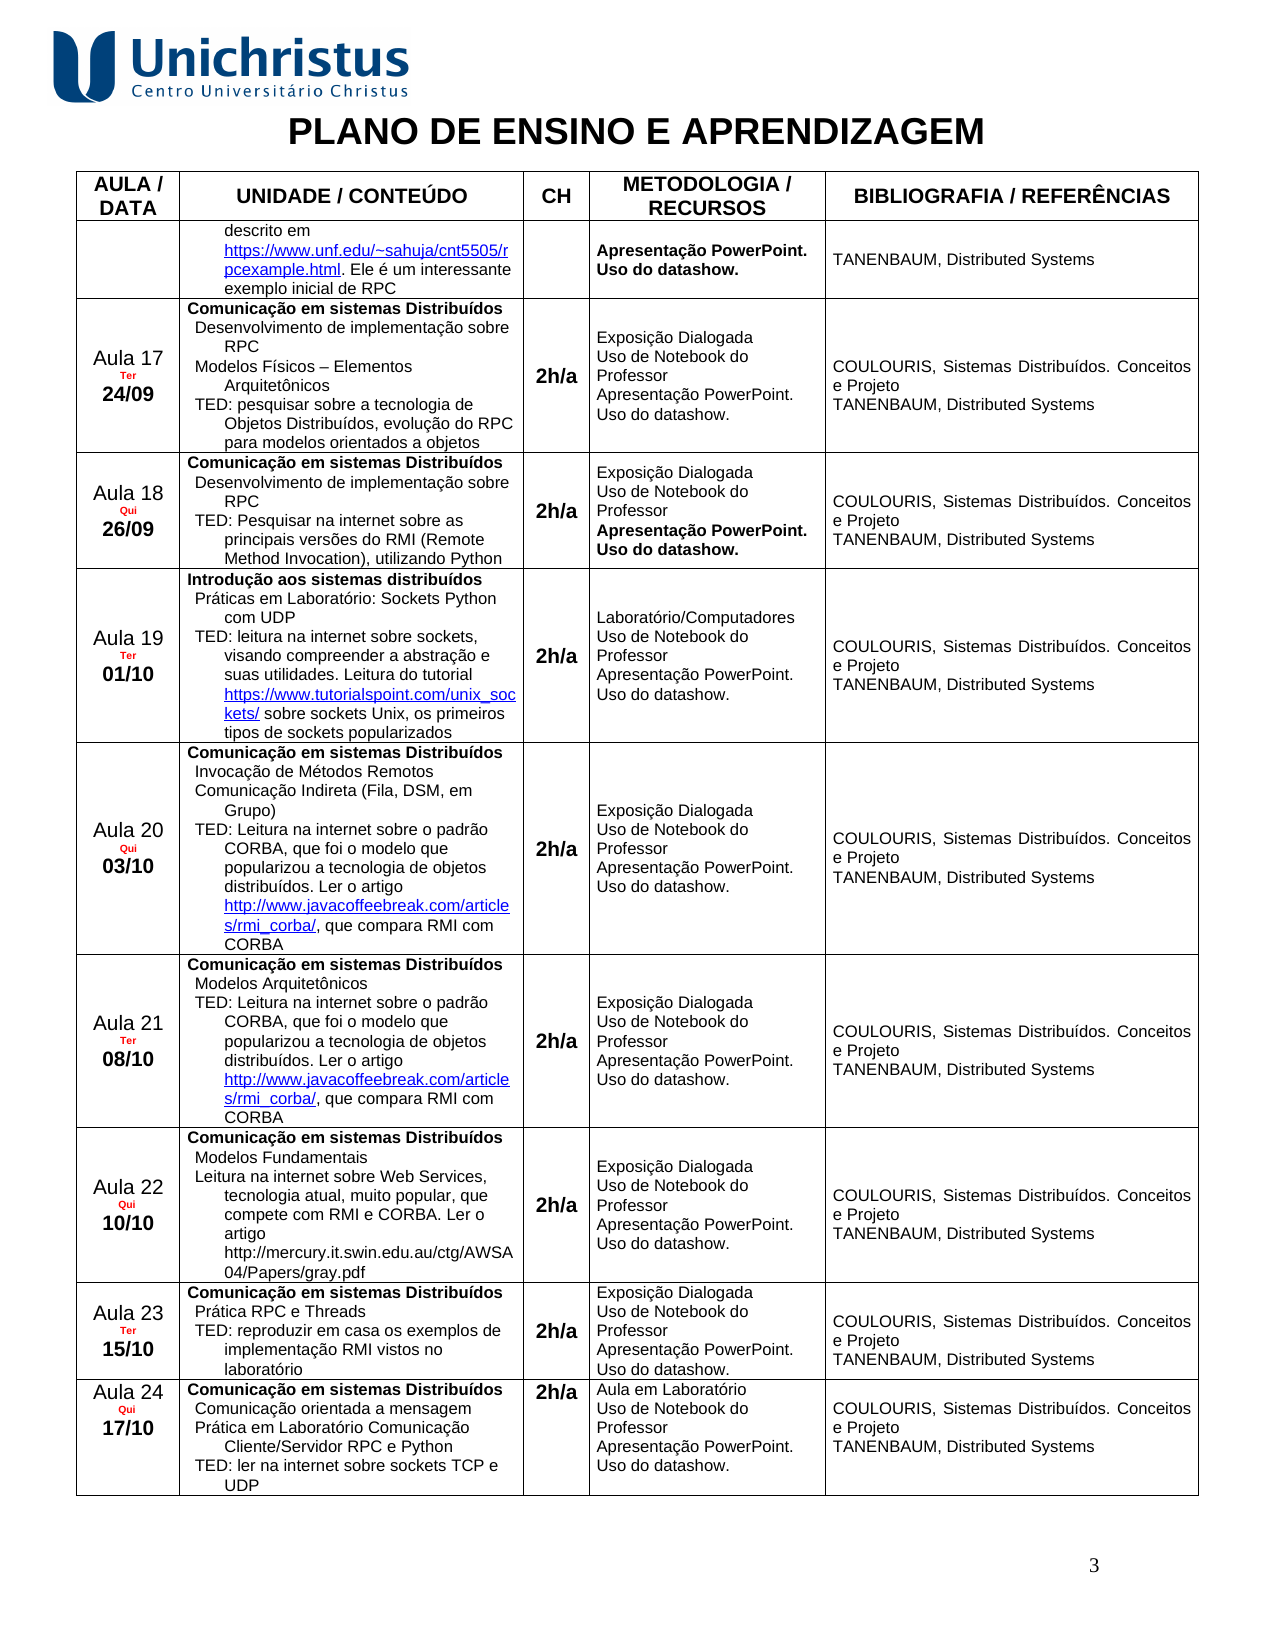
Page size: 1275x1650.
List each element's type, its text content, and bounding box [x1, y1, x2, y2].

table_cell Exposição Dialogada Uso de Notebook do Professor Apresentação PowerPoint. Uso do datashow. [590, 453, 825, 568]
table_cell 2h/a [524, 955, 589, 1127]
table_cell descrito em https://www.unf.edu/~sahuja/cnt5505/rpcexample.html. Ele é um interessante exemplo inicial de RPC [180, 221, 523, 298]
table_cell Comunicação em sistemas Distribuídos Desenvolvimento de implementação sobre RPC TED: Pesquisar na internet sobre as principais versões do RMI (Remote Method Invocation), utilizando Python [180, 453, 523, 568]
table_header METODOLOGIA / RECURSOS [590, 172, 825, 220]
table_cell 2h/a [524, 1283, 589, 1378]
table_cell Exposição Dialogada Uso de Notebook do Professor Apresentação PowerPoint. Uso do datashow. [590, 1128, 825, 1282]
table_header UNIDADE / CONTEÚDO [180, 172, 523, 220]
table_cell Aula 24 Qui 17/10 [77, 1380, 179, 1494]
table_cell Aula em Laboratório Uso de Notebook do Professor Apresentação PowerPoint. Uso do datashow. [590, 1380, 825, 1494]
table_cell Laboratório/Computadores Uso de Notebook do Professor Apresentação PowerPoint. Uso do datashow. [590, 569, 825, 742]
table_header CH [524, 172, 589, 220]
table_cell COULOURIS, Sistemas Distribuídos. Conceitos e Projeto TANENBAUM, Distributed Systems [826, 569, 1198, 742]
table_cell 2h/a [524, 569, 589, 742]
table_cell Comunicação em sistemas Distribuídos Modelos Fundamentais Leitura na internet sobre Web Services, tecnologia atual, muito popular, que compete com RMI e CORBA. Ler o artigo http://mercury.it.swin.edu.au/ctg/AWSA04/Papers/gray.pdf [180, 1128, 523, 1282]
table_cell Aula 17 Ter 24/09 [77, 299, 179, 452]
table_cell Aula 21 Ter 08/10 [77, 955, 179, 1127]
table_cell Comunicação em sistemas Distribuídos Prática RPC e Threads TED: reproduzir em casa os exemplos de implementação RMI vistos no laboratório [180, 1283, 523, 1378]
table_cell Aula 23 Ter 15/10 [77, 1283, 179, 1378]
table_cell Apresentação PowerPoint. Uso do datashow. [590, 221, 825, 298]
table_header AULA / DATA [77, 172, 179, 220]
table_cell 2h/a [524, 743, 589, 954]
picture [47, 27, 411, 106]
table_cell Comunicação em sistemas Distribuídos Modelos Arquitetônicos TED: Leitura na internet sobre o padrão CORBA, que foi o modelo que popularizou a tecnologia de objetos distribuídos. Ler o artigo http://www.javacoffeebreak.com/articles/rmi_corba/, que compara RMI com CORBA [180, 955, 523, 1127]
table_cell Exposição Dialogada Uso de Notebook do Professor Apresentação PowerPoint. Uso do datashow. [590, 955, 825, 1127]
table_cell COULOURIS, Sistemas Distribuídos. Conceitos e Projeto TANENBAUM, Distributed Systems [826, 955, 1198, 1127]
table_cell TANENBAUM, Distributed Systems [826, 221, 1198, 298]
table_cell Aula 18 Qui 26/09 [77, 453, 179, 568]
table_cell Comunicação em sistemas Distribuídos Comunicação orientada a mensagem Prática em Laboratório Comunicação Cliente/Servidor RPC e Python TED: ler na internet sobre sockets TCP e UDP [180, 1380, 523, 1494]
table_cell Aula 20 Qui 03/10 [77, 743, 179, 954]
table_cell Exposição Dialogada Uso de Notebook do Professor Apresentação PowerPoint. Uso do datashow. [590, 299, 825, 452]
table_cell COULOURIS, Sistemas Distribuídos. Conceitos e Projeto TANENBAUM, Distributed Systems [826, 1128, 1198, 1282]
table_cell Exposição Dialogada Uso de Notebook do Professor Apresentação PowerPoint. Uso do datashow. [590, 1283, 825, 1378]
table_cell 2h/a [524, 299, 589, 452]
table_cell [77, 221, 179, 298]
table_cell [524, 221, 589, 298]
table_cell 2h/a [524, 1128, 589, 1282]
table_cell Aula 22 Qui 10/10 [77, 1128, 179, 1282]
table_header BIBLIOGRAFIA / REFERÊNCIAS [826, 172, 1198, 220]
table_cell Exposição Dialogada Uso de Notebook do Professor Apresentação PowerPoint. Uso do datashow. [590, 743, 825, 954]
table_cell COULOURIS, Sistemas Distribuídos. Conceitos e Projeto TANENBAUM, Distributed Systems [826, 453, 1198, 568]
table_cell Introdução aos sistemas distribuídos Práticas em Laboratório: Sockets Python com UDP TED: leitura na internet sobre sockets, visando compreender a abstração e suas utilidades. Leitura do tutorial https://www.tutorialspoint.com/unix_sockets/ sobre sockets Unix, os primeiros tipos de sockets popularizados [180, 569, 523, 742]
table_cell COULOURIS, Sistemas Distribuídos. Conceitos e Projeto TANENBAUM, Distributed Systems [826, 743, 1198, 954]
table_cell COULOURIS, Sistemas Distribuídos. Conceitos e Projeto TANENBAUM, Distributed Systems [826, 299, 1198, 452]
table_cell Comunicação em sistemas Distribuídos Desenvolvimento de implementação sobre RPC Modelos Físicos – Elementos Arquitetônicos TED: pesquisar sobre a tecnologia de Objetos Distribuídos, evolução do RPC para modelos orientados a objetos [180, 299, 523, 452]
table_cell Aula 19 Ter 01/10 [77, 569, 179, 742]
table_cell COULOURIS, Sistemas Distribuídos. Conceitos e Projeto TANENBAUM, Distributed Systems [826, 1380, 1198, 1494]
table_cell COULOURIS, Sistemas Distribuídos. Conceitos e Projeto TANENBAUM, Distributed Systems [826, 1283, 1198, 1378]
table_cell 2h/a [524, 453, 589, 568]
table_cell Comunicação em sistemas Distribuídos Invocação de Métodos Remotos Comunicação Indireta (Fila, DSM, em Grupo) TED: Leitura na internet sobre o padrão CORBA, que foi o modelo que popularizou a tecnologia de objetos distribuídos. Ler o artigo http://www.javacoffeebreak.com/articles/rmi_corba/, que compara RMI com CORBA [180, 743, 523, 954]
table_cell 2h/a [524, 1380, 589, 1494]
